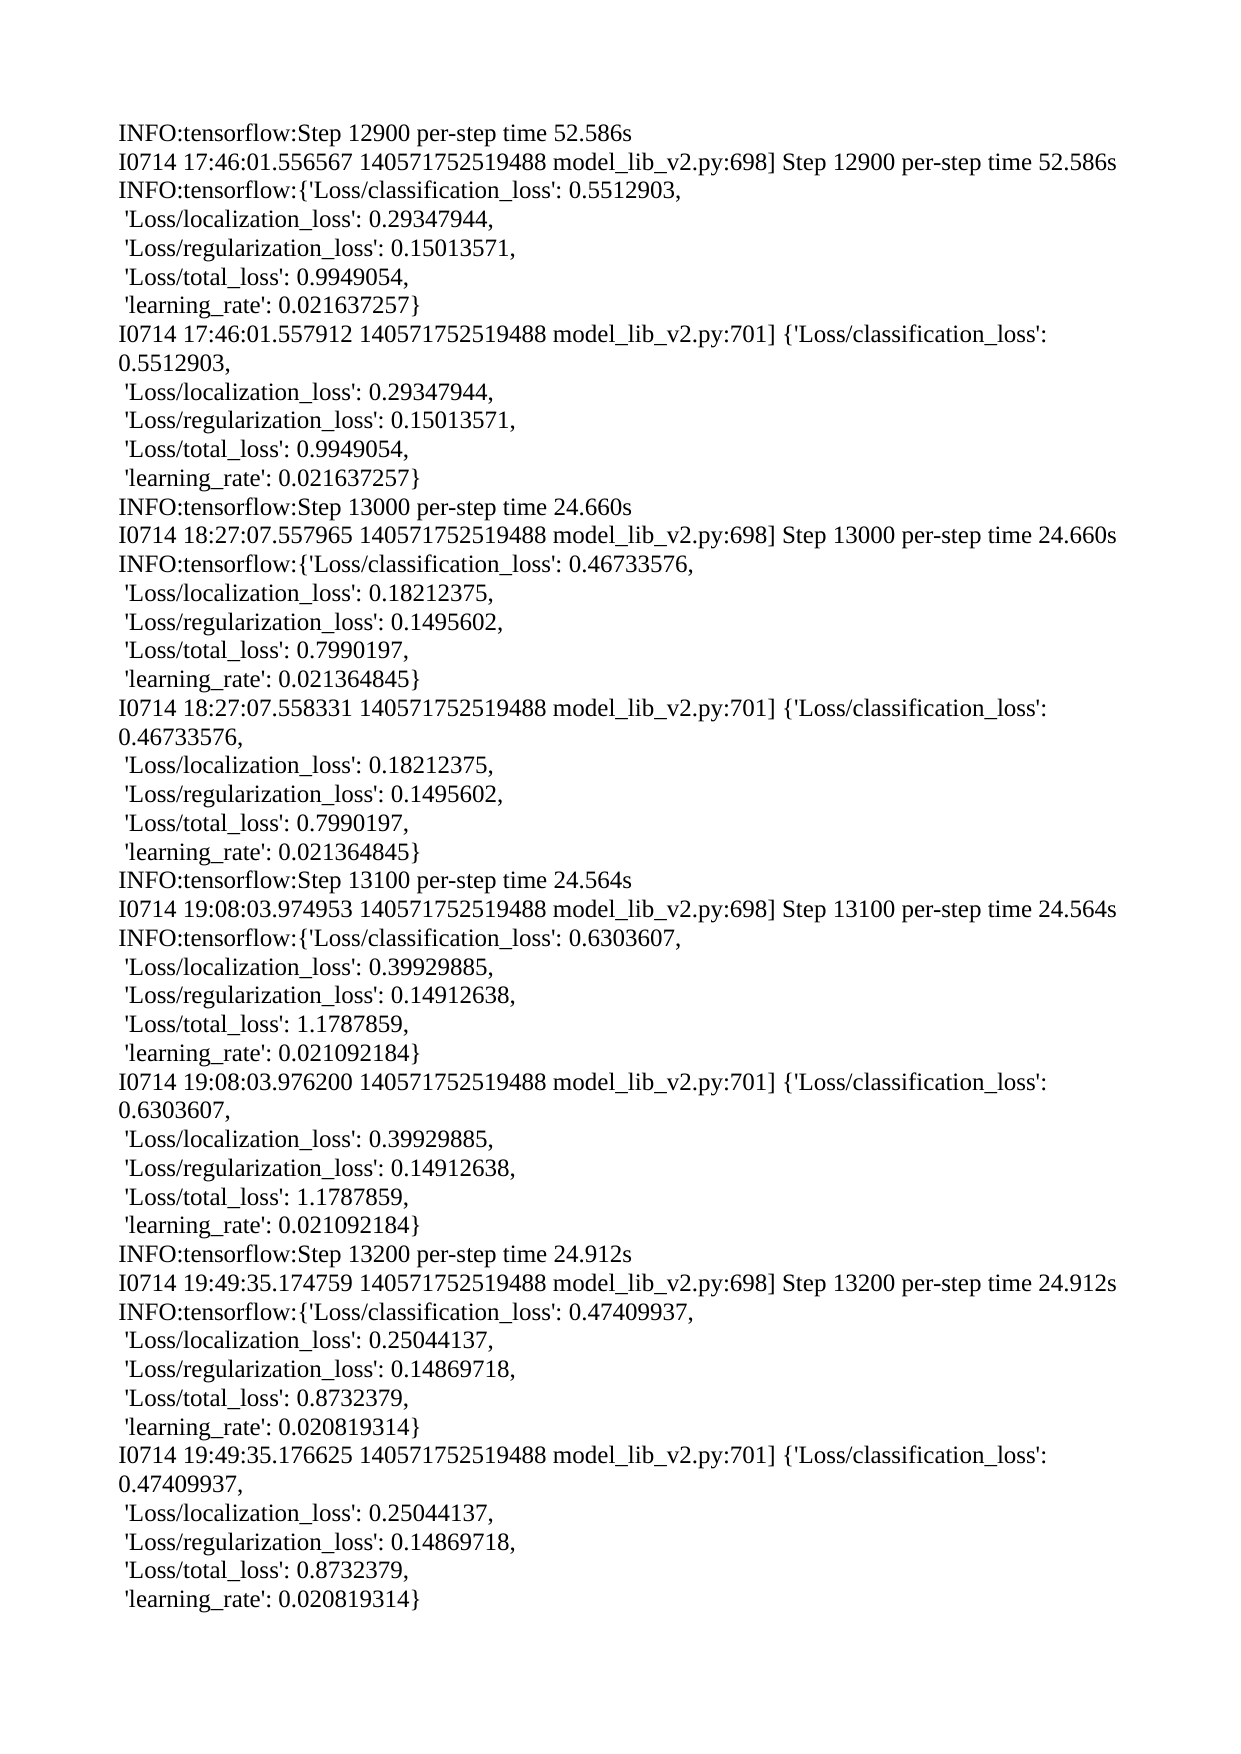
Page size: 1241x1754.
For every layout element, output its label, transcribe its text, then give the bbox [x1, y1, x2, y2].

text 'Loss/regularization_loss': 0.14912638, [118, 1153, 1122, 1182]
text 'Loss/localization_loss': 0.39929885, [118, 952, 1122, 981]
text 'Loss/regularization_loss': 0.14869718, [118, 1354, 1122, 1383]
text 'learning_rate': 0.021092184} [118, 1211, 1122, 1239]
text INFO:tensorflow:Step 13100 per-step time 24.564s [118, 866, 1122, 894]
text INFO:tensorflow:Step 13200 per-step time 24.912s [118, 1239, 1122, 1268]
text INFO:tensorflow:{'Loss/classification_loss': 0.6303607, [118, 923, 1122, 952]
text 'Loss/regularization_loss': 0.15013571, [118, 406, 1122, 434]
text 'learning_rate': 0.021364845} [118, 837, 1122, 866]
text INFO:tensorflow:{'Loss/classification_loss': 0.46733576, [118, 549, 1122, 578]
text 'Loss/total_loss': 1.1787859, [118, 1009, 1122, 1038]
text 'learning_rate': 0.020819314} [118, 1584, 1122, 1613]
text 'Loss/localization_loss': 0.29347944, [118, 204, 1122, 233]
text 'Loss/localization_loss': 0.25044137, [118, 1498, 1122, 1527]
text 'learning_rate': 0.021637257} [118, 463, 1122, 492]
text I0714 19:08:03.976200 140571752519488 model_lib_v2.py:701] {'Loss/classification_loss': 0.6303607, [118, 1067, 1122, 1124]
text 'Loss/total_loss': 0.8732379, [118, 1383, 1122, 1412]
text I0714 19:49:35.176625 140571752519488 model_lib_v2.py:701] {'Loss/classification_loss': 0.47409937, [118, 1441, 1122, 1498]
text 'Loss/regularization_loss': 0.1495602, [118, 607, 1122, 636]
text 'Loss/total_loss': 0.7990197, [118, 636, 1122, 664]
text 'learning_rate': 0.021092184} [118, 1038, 1122, 1067]
text I0714 19:08:03.974953 140571752519488 model_lib_v2.py:698] Step 13100 per-step time 24.564s [118, 894, 1122, 923]
text 'learning_rate': 0.020819314} [118, 1412, 1122, 1441]
text 'Loss/localization_loss': 0.29347944, [118, 377, 1122, 406]
text 'Loss/regularization_loss': 0.1495602, [118, 779, 1122, 808]
text INFO:tensorflow:{'Loss/classification_loss': 0.47409937, [118, 1297, 1122, 1326]
text 'learning_rate': 0.021364845} [118, 664, 1122, 693]
text 'Loss/total_loss': 0.9949054, [118, 262, 1122, 291]
text 'Loss/localization_loss': 0.25044137, [118, 1326, 1122, 1354]
text I0714 18:27:07.558331 140571752519488 model_lib_v2.py:701] {'Loss/classification_loss': 0.46733576, [118, 693, 1122, 751]
text 'Loss/localization_loss': 0.18212375, [118, 578, 1122, 607]
text 'learning_rate': 0.021637257} [118, 291, 1122, 319]
text INFO:tensorflow:Step 13000 per-step time 24.660s [118, 492, 1122, 521]
text INFO:tensorflow:Step 12900 per-step time 52.586s [118, 118, 1122, 147]
text I0714 17:46:01.557912 140571752519488 model_lib_v2.py:701] {'Loss/classification_loss': 0.5512903, [118, 319, 1122, 377]
text I0714 17:46:01.556567 140571752519488 model_lib_v2.py:698] Step 12900 per-step time 52.586s [118, 147, 1122, 176]
text 'Loss/total_loss': 0.8732379, [118, 1556, 1122, 1584]
text 'Loss/total_loss': 0.9949054, [118, 434, 1122, 463]
text 'Loss/regularization_loss': 0.14912638, [118, 981, 1122, 1009]
text 'Loss/regularization_loss': 0.14869718, [118, 1527, 1122, 1556]
text 'Loss/total_loss': 0.7990197, [118, 808, 1122, 837]
text 'Loss/localization_loss': 0.18212375, [118, 751, 1122, 779]
text 'Loss/localization_loss': 0.39929885, [118, 1124, 1122, 1153]
text 'Loss/total_loss': 1.1787859, [118, 1182, 1122, 1211]
text INFO:tensorflow:{'Loss/classification_loss': 0.5512903, [118, 176, 1122, 204]
text I0714 18:27:07.557965 140571752519488 model_lib_v2.py:698] Step 13000 per-step time 24.660s [118, 521, 1122, 549]
text 'Loss/regularization_loss': 0.15013571, [118, 233, 1122, 262]
text I0714 19:49:35.174759 140571752519488 model_lib_v2.py:698] Step 13200 per-step time 24.912s [118, 1268, 1122, 1297]
